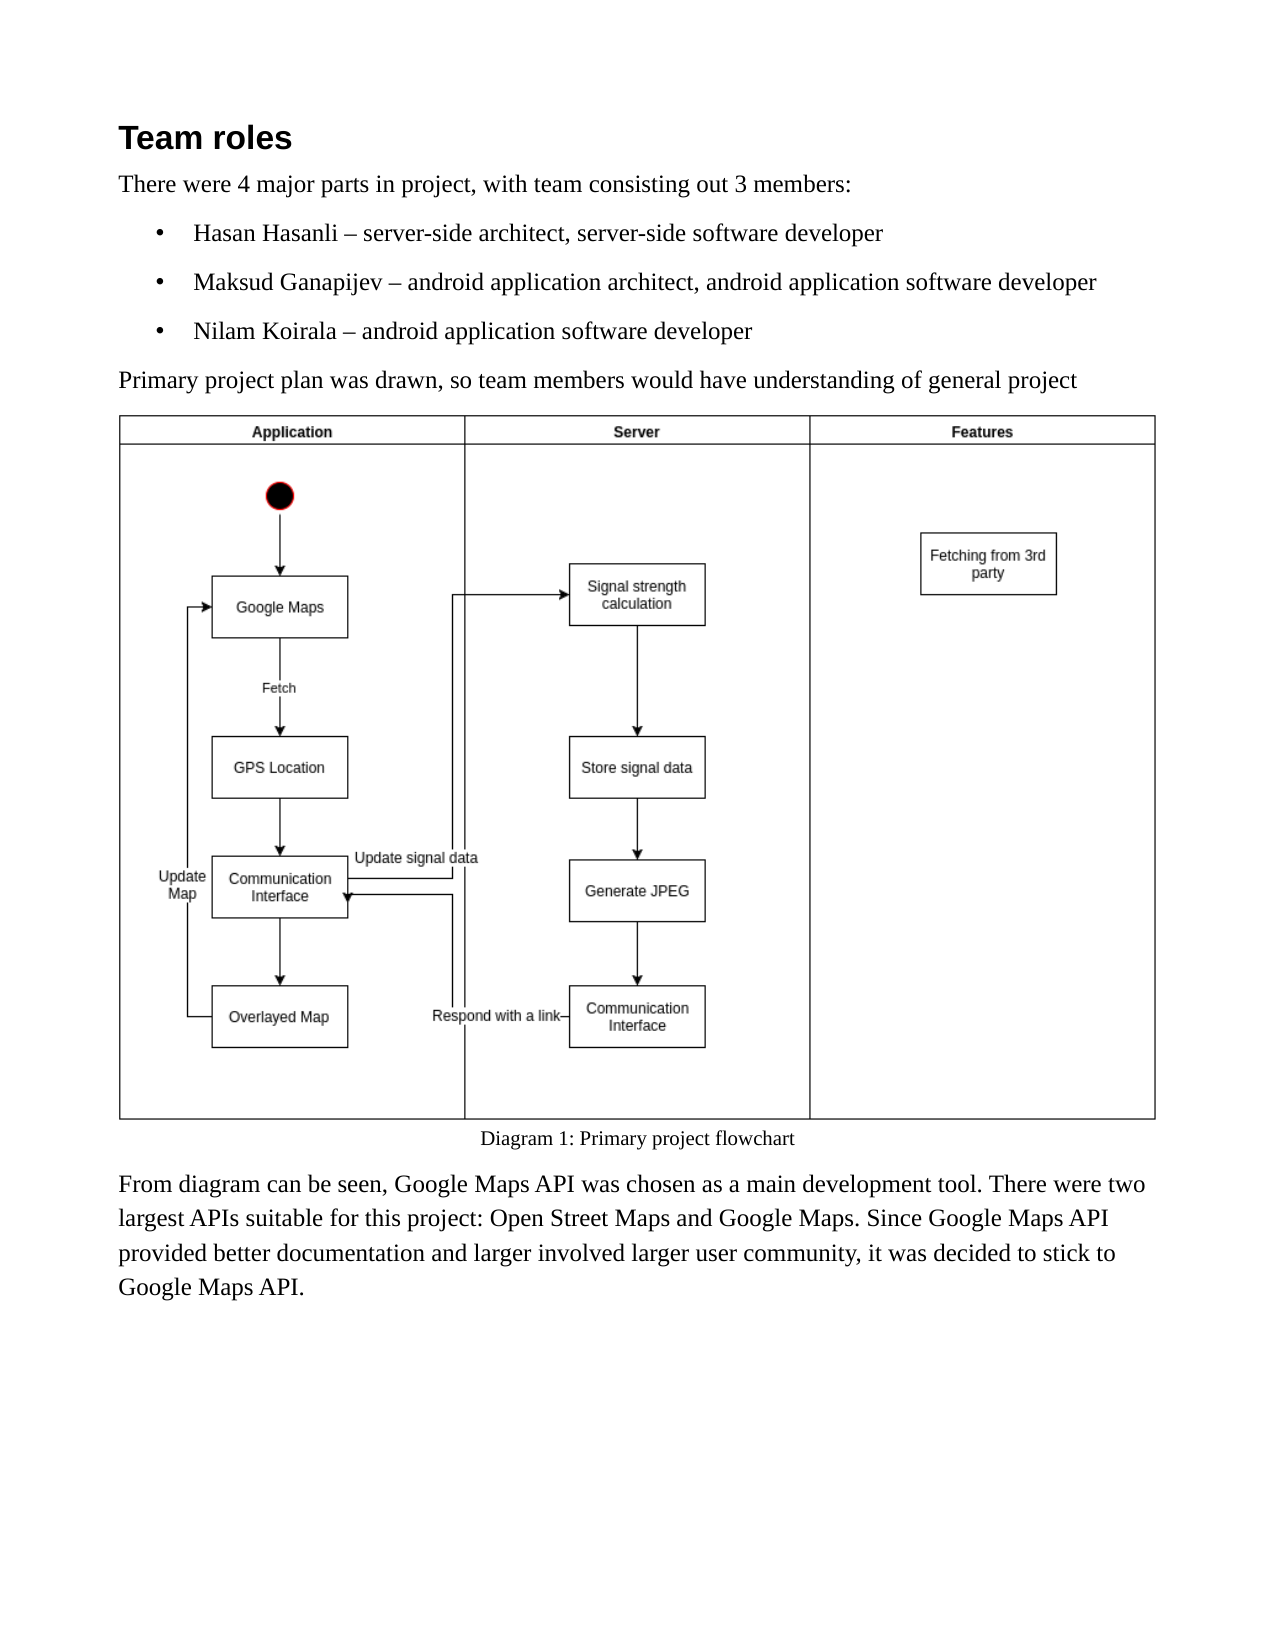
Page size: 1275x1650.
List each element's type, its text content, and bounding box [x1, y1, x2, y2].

list Nilam Koirala – android application software developer [156, 316, 1157, 345]
list Maksud Ganapijev – android application architect, android application software developer [156, 267, 1157, 296]
text There were 4 major parts in project, with team consisting out 3 members: [118, 169, 1157, 198]
list Hasan Hasanli – server-side architect, server-side software developer [156, 218, 1157, 247]
text Primary project plan was drawn, so team members would have understanding of general project [118, 366, 1157, 394]
text Diagram 1: Primary project flowchart [118, 1121, 1157, 1149]
subtitle Team roles [118, 118, 1157, 157]
text From diagram can be seen, Google Maps API was chosen as a main development tool. There were two largest APIs suitable for this project: Open Street Maps and Google Maps. Since Google Maps API provided better documentation and larger involved larger user community, it was decided to stick to Google Maps API. [118, 1169, 1157, 1301]
